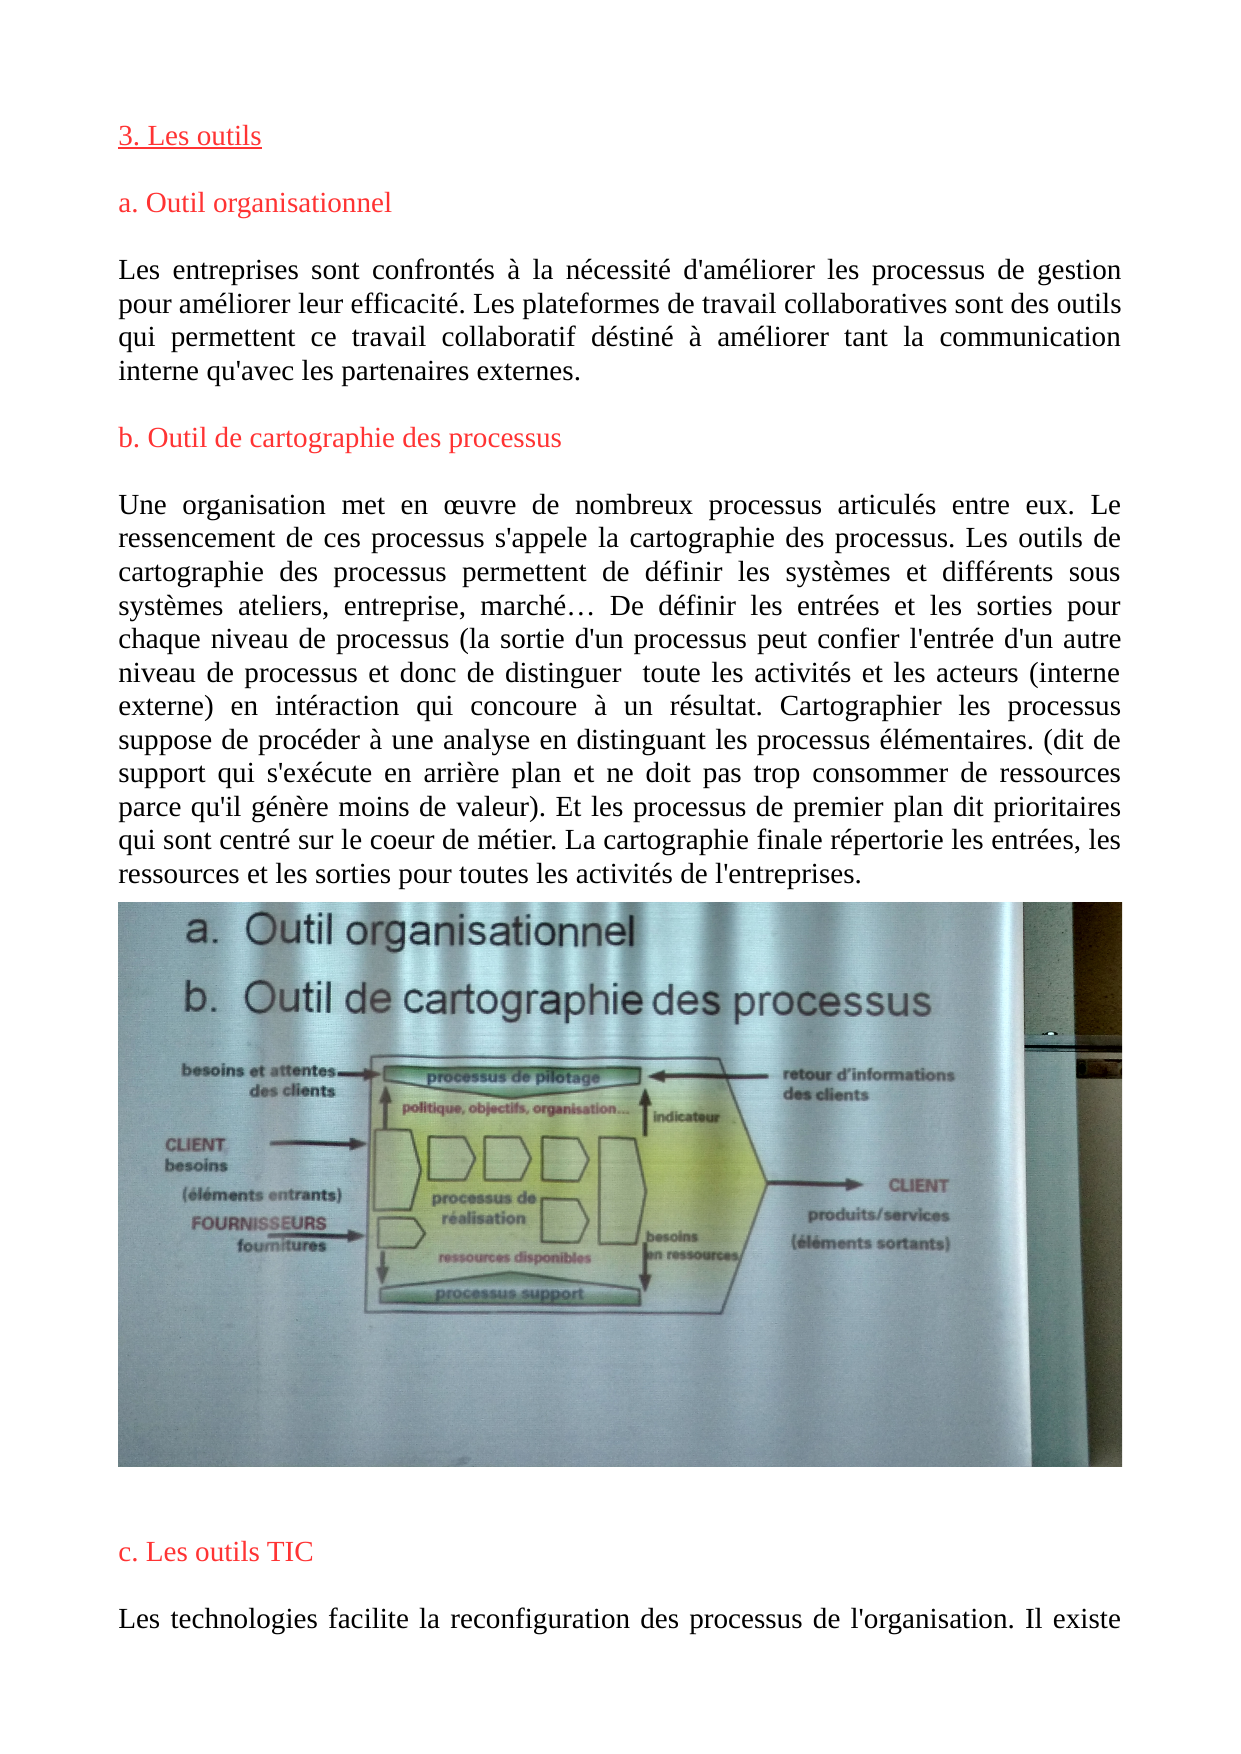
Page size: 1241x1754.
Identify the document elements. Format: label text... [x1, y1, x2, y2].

text c. Les outils TIC [118, 1534, 1122, 1567]
text a. Outil organisationnel [118, 185, 1122, 219]
text Les technologies facilite la reconfiguration des processus de l'organisation. Il existe [118, 1601, 1122, 1634]
picture [118, 902, 1123, 1467]
text 3. Les outils [118, 118, 1122, 152]
text Les entreprises sont confrontés à la nécessité d'améliorer les processus de gestion pour améliorer leur efficacité. Les plateformes de travail collaboratives sont des outils qui permettent ce travail collaboratif déstiné à améliorer tant la communication interne qu'avec les partenaires externes. [118, 252, 1122, 386]
text b. Outil de cartographie des processus [118, 420, 1122, 453]
text Une organisation met en œuvre de nombreux processus articulés entre eux. Le ressencement de ces processus s'appele la cartographie des processus. Les outils de cartographie des processus permettent de définir les systèmes et différents sous systèmes ateliers, entreprise, marché… De définir les entrées et les sorties pour chaque niveau de processus (la sortie d'un processus peut confier l'entrée d'un autre niveau de processus et donc de distinguer toute les activités et les acteurs (interne externe) en intéraction qui concoure à un résultat. Cartographier les processus suppose de procéder à une analyse en distinguant les processus élémentaires. (dit de support qui s'exécute en arrière plan et ne doit pas trop consommer de ressources parce qu'il génère moins de valeur). Et les processus de premier plan dit prioritaires qui sont centré sur le coeur de métier. La cartographie finale répertorie les entrées, les ressources et les sorties pour toutes les activités de l'entreprises. [118, 487, 1122, 889]
